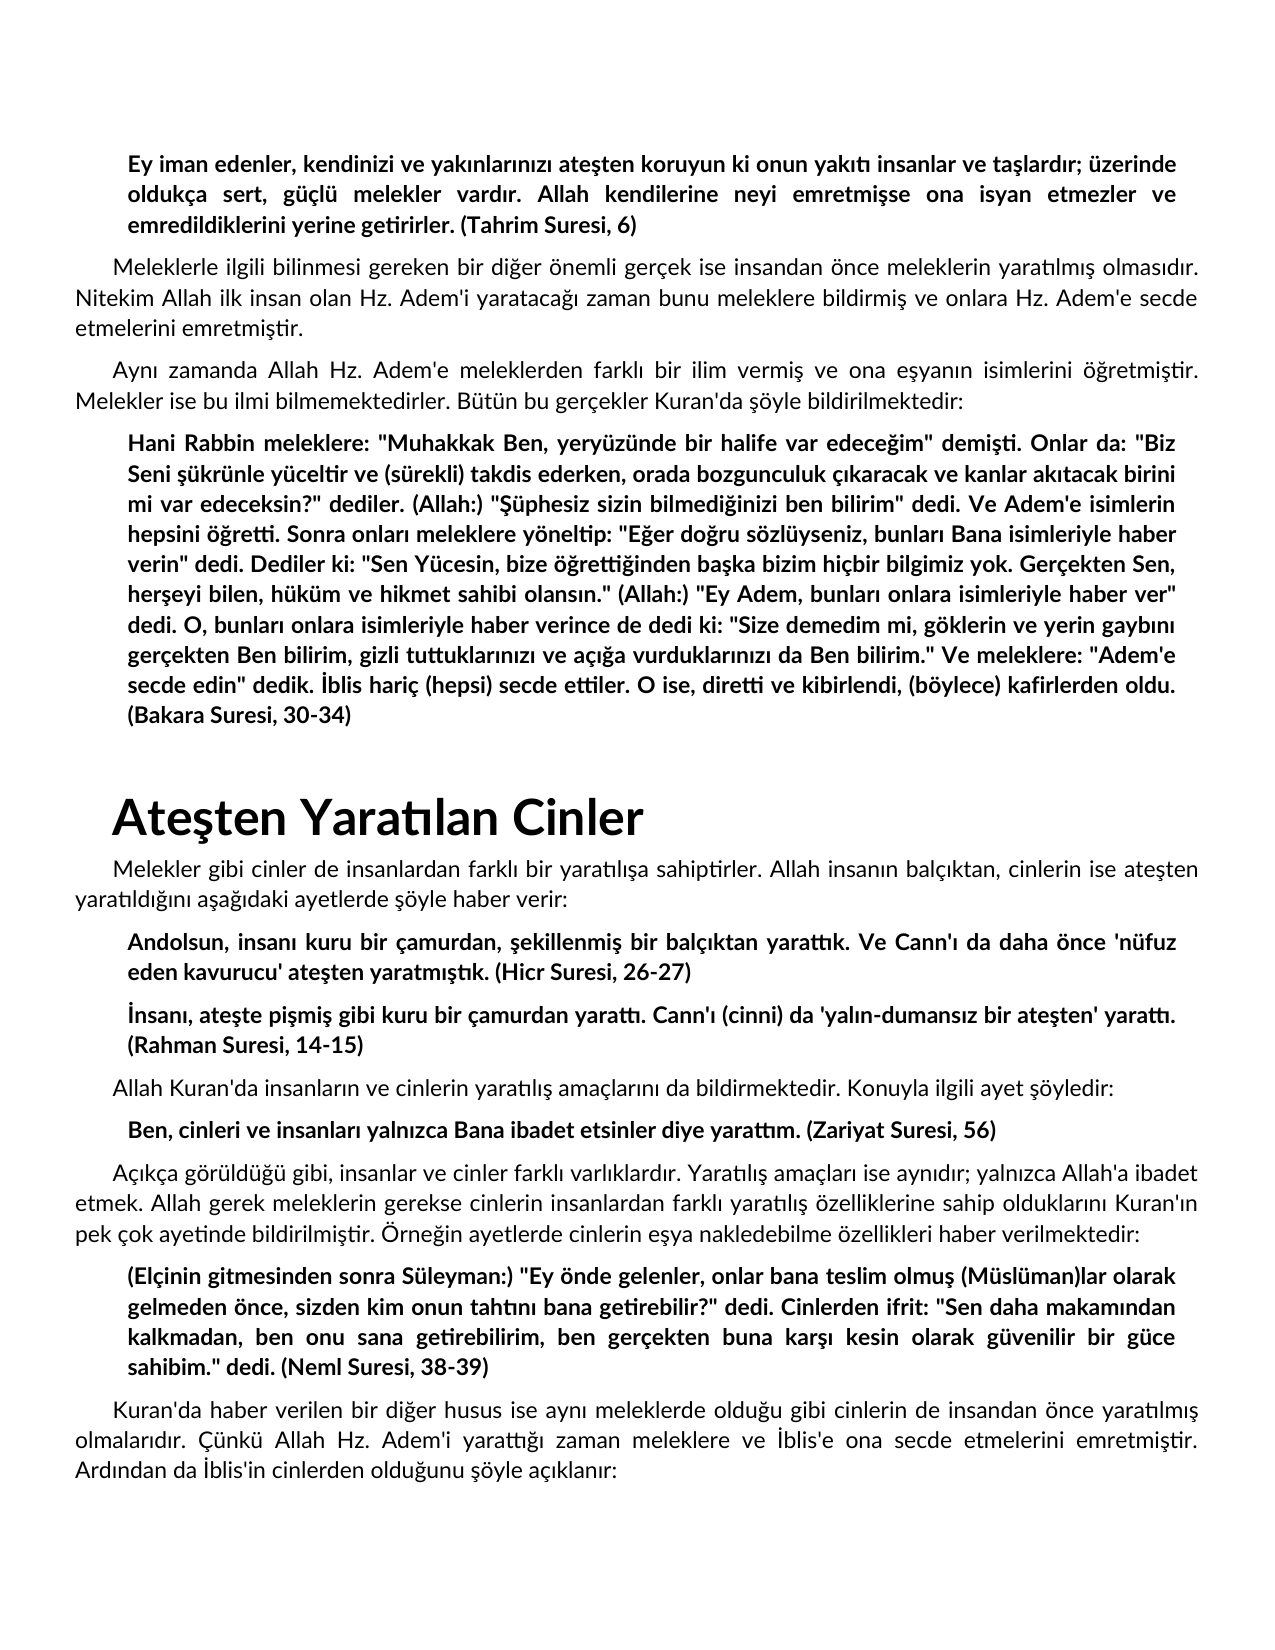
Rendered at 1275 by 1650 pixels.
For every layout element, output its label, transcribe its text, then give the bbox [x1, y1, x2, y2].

text Allah Kuran'da insanların ve cinlerin yaratılış amaçlarını da bildirmektedir. Konuyla ilgili ayet şöyledir: [75, 1073, 1200, 1101]
subtitle Ateşten Yaratılan Cinler [112, 786, 1200, 846]
text İnsanı, ateşte pişmiş gibi kuru bir çamurdan yarattı. Cann'ı (cinni) da 'yalın-dumansız bir ateşten' yarattı. (Rahman Suresi, 14-15) [127, 1001, 1177, 1058]
text Açıkça görüldüğü gibi, insanlar ve cinler farklı varlıklardır. Yaratılış amaçları ise aynıdır; yalnızca Allah'a ibadet etmek. Allah gerek meleklerin gerekse cinlerin insanlardan farklı yaratılış özelliklerine sahip olduklarını Kuran'ın pek çok ayetinde bildirilmiştir. Örneğin ayetlerde cinlerin eşya nakledebilme özellikleri haber verilmektedir: [75, 1159, 1200, 1247]
text Kuran'da haber verilen bir diğer husus ise aynı meleklerde olduğu gibi cinlerin de insandan önce yaratılmış olmalarıdır. Çünkü Allah Hz. Adem'i yarattığı zaman meleklere ve İblis'e ona secde etmelerini emretmiştir. Ardından da İblis'in cinlerden olduğunu şöyle açıklanır: [75, 1395, 1200, 1483]
text Meleklerle ilgili bilinmesi gereken bir diğer önemli gerçek ise insandan önce meleklerin yaratılmış olmasıdır. Nitekim Allah ilk insan olan Hz. Adem'i yaratacağı zaman bunu meleklere bildirmiş ve onlara Hz. Adem'e secde etmelerini emretmiştir. [75, 253, 1200, 341]
text Ey iman edenler, kendinizi ve yakınlarınızı ateşten koruyun ki onun yakıtı insanlar ve taşlardır; üzerinde oldukça sert, güçlü melekler vardır. Allah kendilerine neyi emretmişse ona isyan etmezler ve emredildiklerini yerine getirirler. (Tahrim Suresi, 6) [127, 150, 1177, 238]
text Aynı zamanda Allah Hz. Adem'e meleklerden farklı bir ilim vermiş ve ona eşyanın isimlerini öğretmiştir. Melekler ise bu ilmi bilmemektedirler. Bütün bu gerçekler Kuran'da şöyle bildirilmektedir: [75, 356, 1200, 414]
text Hani Rabbin meleklere: "Muhakkak Ben, yeryüzünde bir halife var edeceğim" demişti. Onlar da: "Biz Seni şükrünle yüceltir ve (sürekli) takdis ederken, orada bozgunculuk çıkaracak ve kanlar akıtacak birini mi var edeceksin?" dediler. (Allah:) "Şüphesiz sizin bilmediğinizi ben bilirim" dedi. Ve Adem'e isimlerin hepsini öğretti. Sonra onları meleklere yöneltip: "Eğer doğru sözlüyseniz, bunları Bana isimleriyle haber verin" dedi. Dediler ki: "Sen Yücesin, bize öğrettiğinden başka bizim hiçbir bilgimiz yok. Gerçekten Sen, herşeyi bilen, hüküm ve hikmet sahibi olansın." (Allah:) "Ey Adem, bunları onlara isimleriyle haber ver" dedi. O, bunları onlara isimleriyle haber verince de dedi ki: "Size demedim mi, göklerin ve yerin gaybını gerçekten Ben bilirim, gizli tuttuklarınızı ve açığa vurduklarınızı da Ben bilirim." Ve meleklere: "Adem'e secde edin" dedik. İblis hariç (hepsi) secde ettiler. O ise, diretti ve kibirlendi, (böylece) kafirlerden oldu. (Bakara Suresi, 30-34) [127, 429, 1177, 728]
text Andolsun, insanı kuru bir çamurdan, şekillenmiş bir balçıktan yarattık. Ve Cann'ı da daha önce 'nüfuz eden kavurucu' ateşten yaratmıştık. (Hicr Suresi, 26-27) [127, 928, 1177, 985]
text (Elçinin gitmesinden sonra Süleyman:) "Ey önde gelenler, onlar bana teslim olmuş (Müslüman)lar olarak gelmeden önce, sizden kim onun tahtını bana getirebilir?" dedi. Cinlerden ifrit: "Sen daha makamından kalkmadan, ben onu sana getirebilirim, ben gerçekten buna karşı kesin olarak güvenilir bir güce sahibim." dedi. (Neml Suresi, 38-39) [127, 1262, 1177, 1380]
text Ben, cinleri ve insanları yalnızca Bana ibadet etsinler diye yarattım. (Zariyat Suresi, 56) [127, 1116, 1177, 1144]
text Melekler gibi cinler de insanlardan farklı bir yaratılışa sahiptirler. Allah insanın balçıktan, cinlerin ise ateşten yaratıldığını aşağıdaki ayetlerde şöyle haber verir: [75, 855, 1200, 912]
